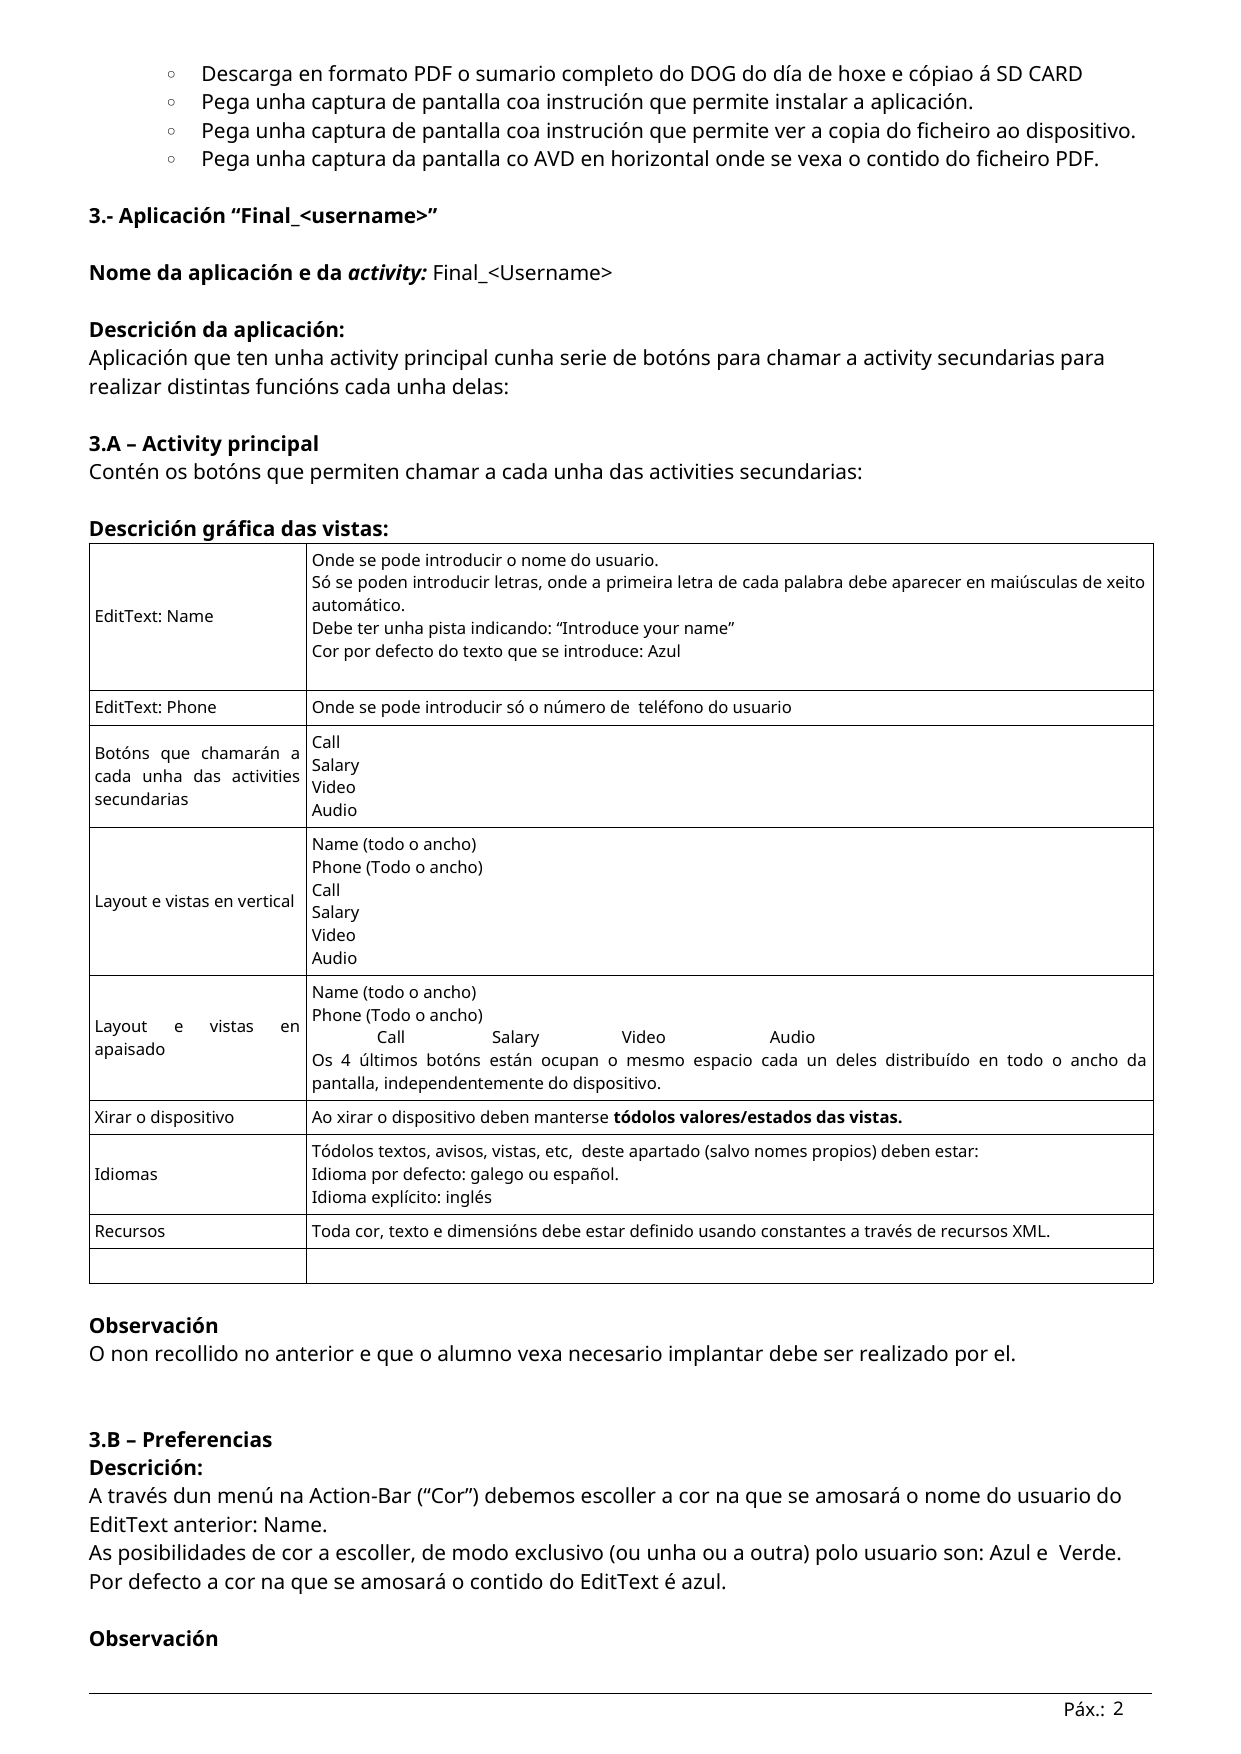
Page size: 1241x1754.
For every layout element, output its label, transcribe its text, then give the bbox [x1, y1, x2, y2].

table_cell Layout e vistas en vertical [90, 828, 306, 975]
table_cell Call Salary Video Audio [307, 726, 1153, 827]
list Descarga en formato PDF o sumario completo do DOG do día de hoxe e cópiao á SD CARD [164, 59, 1152, 87]
table_cell Xirar o dispositivo [90, 1101, 306, 1134]
text As posibilidades de cor a escoller, de modo exclusivo (ou unha ou a outra) polo usuario son: Azul e Verde. [89, 1538, 1152, 1567]
table_cell Name (todo o ancho) Phone (Todo o ancho) Call Salary Video Audio Os 4 últimos botóns están ocupan o mesmo espacio cada un deles distribuído en todo o ancho da pantalla, independentemente do dispositivo. [307, 976, 1153, 1100]
text 3.B – Preferencias [89, 1425, 1152, 1453]
text 3.A – Activity principal [89, 429, 1152, 457]
text 3.- Aplicación “Final_<username>” [89, 201, 1152, 230]
table_cell Botóns que chamarán a cada unha das activities secundarias [90, 726, 306, 827]
table_cell Recursos [90, 1215, 306, 1248]
text O non recollido no anterior e que o alumno vexa necesario implantar debe ser realizado por el. [89, 1339, 1152, 1368]
table_cell [90, 1249, 306, 1282]
text A través dun menú na Action-Bar (“Cor”) debemos escoller a cor na que se amosará o nome do usuario do EditText anterior: Name. [89, 1482, 1152, 1538]
text Descrición gráfica das vistas: [89, 514, 1152, 542]
text Por defecto a cor na que se amosará o contido do EditText é azul. [89, 1567, 1152, 1595]
text Aplicación que ten unha activity principal cunha serie de botóns para chamar a activity secundarias para realizar distintas funcións cada unha delas: [89, 343, 1152, 400]
table_cell Layout e vistas en apaisado [90, 976, 306, 1100]
list Pega unha captura da pantalla co AVD en horizontal onde se vexa o contido do ficheiro PDF. [164, 144, 1152, 173]
table_header Onde se pode introducir o nome do usuario. Só se poden introducir letras, onde a primeira letra de cada palabra debe aparecer en maiúsculas de xeito automático. Debe ter unha pista indicando: “Introduce your name” Cor por defecto do texto que se introduce: Azul [307, 544, 1153, 690]
table_cell Idiomas [90, 1135, 306, 1214]
table_cell EditText: Phone [90, 691, 306, 724]
table_cell Name (todo o ancho) Phone (Todo o ancho) Call Salary Video Audio [307, 828, 1153, 975]
text Descrición: [89, 1453, 1152, 1482]
table_cell Onde se pode introducir só o número de teléfono do usuario [307, 691, 1153, 724]
table_cell [307, 1249, 1153, 1282]
list Pega unha captura de pantalla coa instrución que permite ver a copia do ficheiro ao dispositivo. [164, 116, 1152, 144]
text Observación [89, 1311, 1152, 1339]
table_cell Toda cor, texto e dimensións debe estar definido usando constantes a través de recursos XML. [307, 1215, 1153, 1248]
table_cell Tódolos textos, avisos, vistas, etc, deste apartado (salvo nomes propios) deben estar: Idioma por defecto: galego ou español. Idioma explícito: inglés [307, 1135, 1153, 1214]
text Nome da aplicación e da activity: Final_<Username> [89, 258, 1152, 287]
list Pega unha captura de pantalla coa instrución que permite instalar a aplicación. [164, 87, 1152, 116]
text Contén os botóns que permiten chamar a cada unha das activities secundarias: [89, 457, 1152, 486]
text Descrición da aplicación: [89, 315, 1152, 343]
table_header EditText: Name [90, 544, 306, 690]
text Observación [89, 1624, 1152, 1652]
table_cell Ao xirar o dispositivo deben manterse tódolos valores/estados das vistas. [307, 1101, 1153, 1134]
